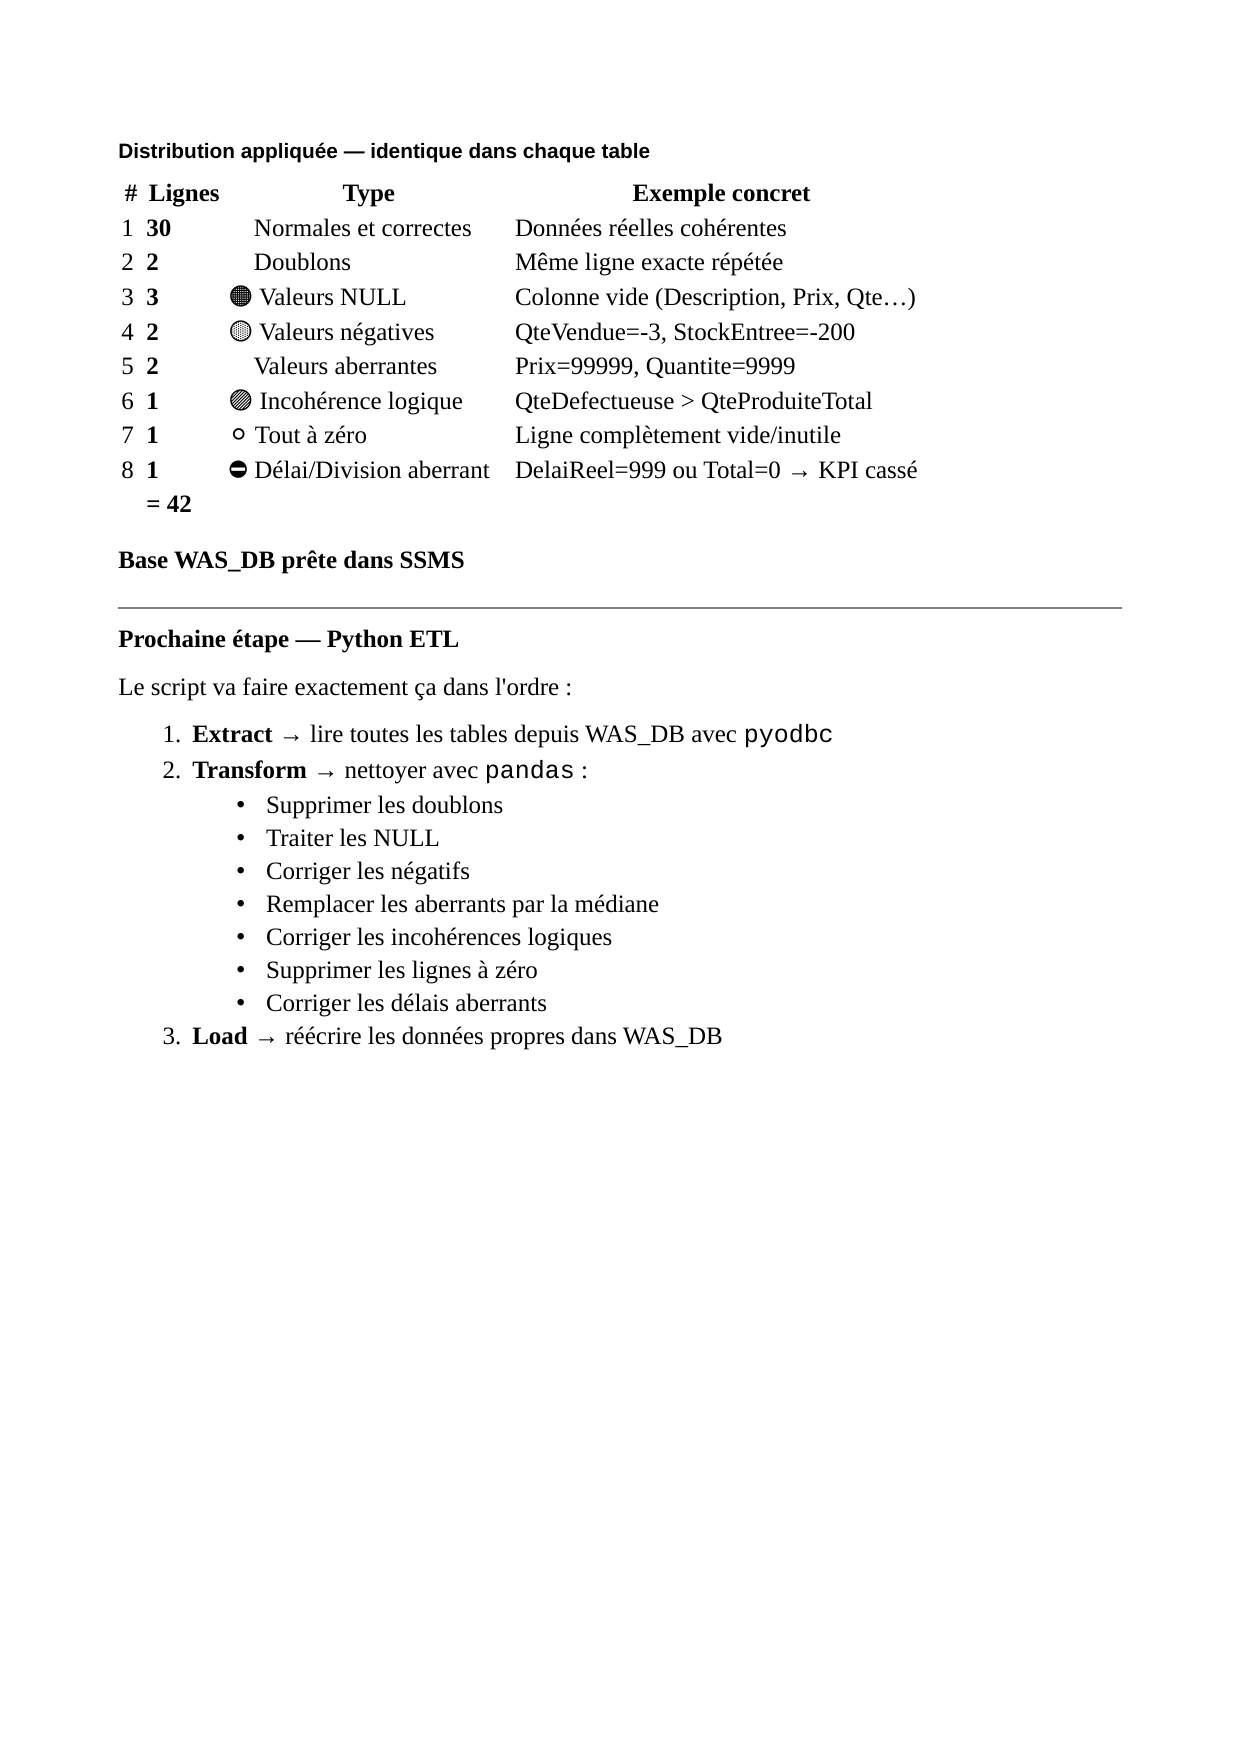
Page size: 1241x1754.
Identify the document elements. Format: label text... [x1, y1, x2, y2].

table_header Type [225, 175, 512, 210]
table_cell 2 [143, 348, 225, 383]
table_cell 3 [118, 279, 143, 314]
table_cell Même ligne exacte répétée [512, 245, 931, 279]
table_cell Données réelles cohérentes [512, 210, 931, 244]
table_cell 2 [118, 245, 143, 279]
list Corriger les délais aberrants [236, 988, 1122, 1017]
list Corriger les incohérences logiques [236, 922, 1122, 951]
list Corriger les négatifs [236, 856, 1122, 885]
table_header Lignes [143, 175, 225, 210]
text Prochaine étape — Python ETL 🐍 [118, 624, 1122, 653]
table_header # [118, 175, 143, 210]
table_cell 🟣 Incohérence logique [225, 383, 512, 417]
table_cell 1 [143, 383, 225, 417]
list Supprimer les doublons [236, 790, 1122, 819]
subtitle Distribution appliquée — identique dans chaque table [118, 139, 1122, 163]
table_cell 2 [143, 314, 225, 348]
table_cell 2 [143, 245, 225, 279]
table_cell DelaiReel=999 ou Total=0 → KPI cassé [512, 452, 931, 487]
list Remplacer les aberrants par la médiane [236, 889, 1122, 918]
table_cell ⚪ Tout à zéro [225, 418, 512, 452]
table_cell 🔴 Doublons [225, 245, 512, 279]
text Le script va faire exactement ça dans l'ordre : [118, 672, 1122, 701]
table_cell 4 [118, 314, 143, 348]
list Load → réécrire les données propres dans WAS_DB [162, 1021, 1122, 1050]
table_cell [118, 487, 143, 521]
table_cell 🟠 Valeurs NULL [225, 279, 512, 314]
table_cell [225, 487, 512, 521]
table_cell 5 [118, 348, 143, 383]
table_cell Prix=99999, Quantite=9999 [512, 348, 931, 383]
list Extract → lire toutes les tables depuis WAS_DB avec pyodbc [162, 719, 1122, 750]
table_cell ✅ Normales et correctes [225, 210, 512, 244]
table_cell 1 [143, 452, 225, 487]
table_cell 3 [143, 279, 225, 314]
table_cell [512, 487, 931, 521]
table_cell 7 [118, 418, 143, 452]
table_cell QteVendue=-3, StockEntree=-200 [512, 314, 931, 348]
table_cell 1 [118, 210, 143, 244]
table_cell 6 [118, 383, 143, 417]
table_cell 🟡 Valeurs négatives [225, 314, 512, 348]
table_cell QteDefectueuse > QteProduiteTotal [512, 383, 931, 417]
list Transform → nettoyer avec pandas : [162, 755, 1122, 786]
list Traiter les NULL [236, 823, 1122, 852]
table_cell 1 [143, 418, 225, 452]
table_header Exemple concret [512, 175, 931, 210]
table_cell Ligne complètement vide/inutile [512, 418, 931, 452]
table_cell Colonne vide (Description, Prix, Qte…) [512, 279, 931, 314]
table_cell 30 [143, 210, 225, 244]
table_cell 🔵 Valeurs aberrantes [225, 348, 512, 383]
table_cell = 42 [143, 487, 225, 521]
table_cell 8 [118, 452, 143, 487]
table_cell ⛔ Délai/Division aberrant [225, 452, 512, 487]
list Supprimer les lignes à zéro [236, 955, 1122, 984]
text Base WAS_DB prête dans SSMS [118, 545, 1122, 574]
